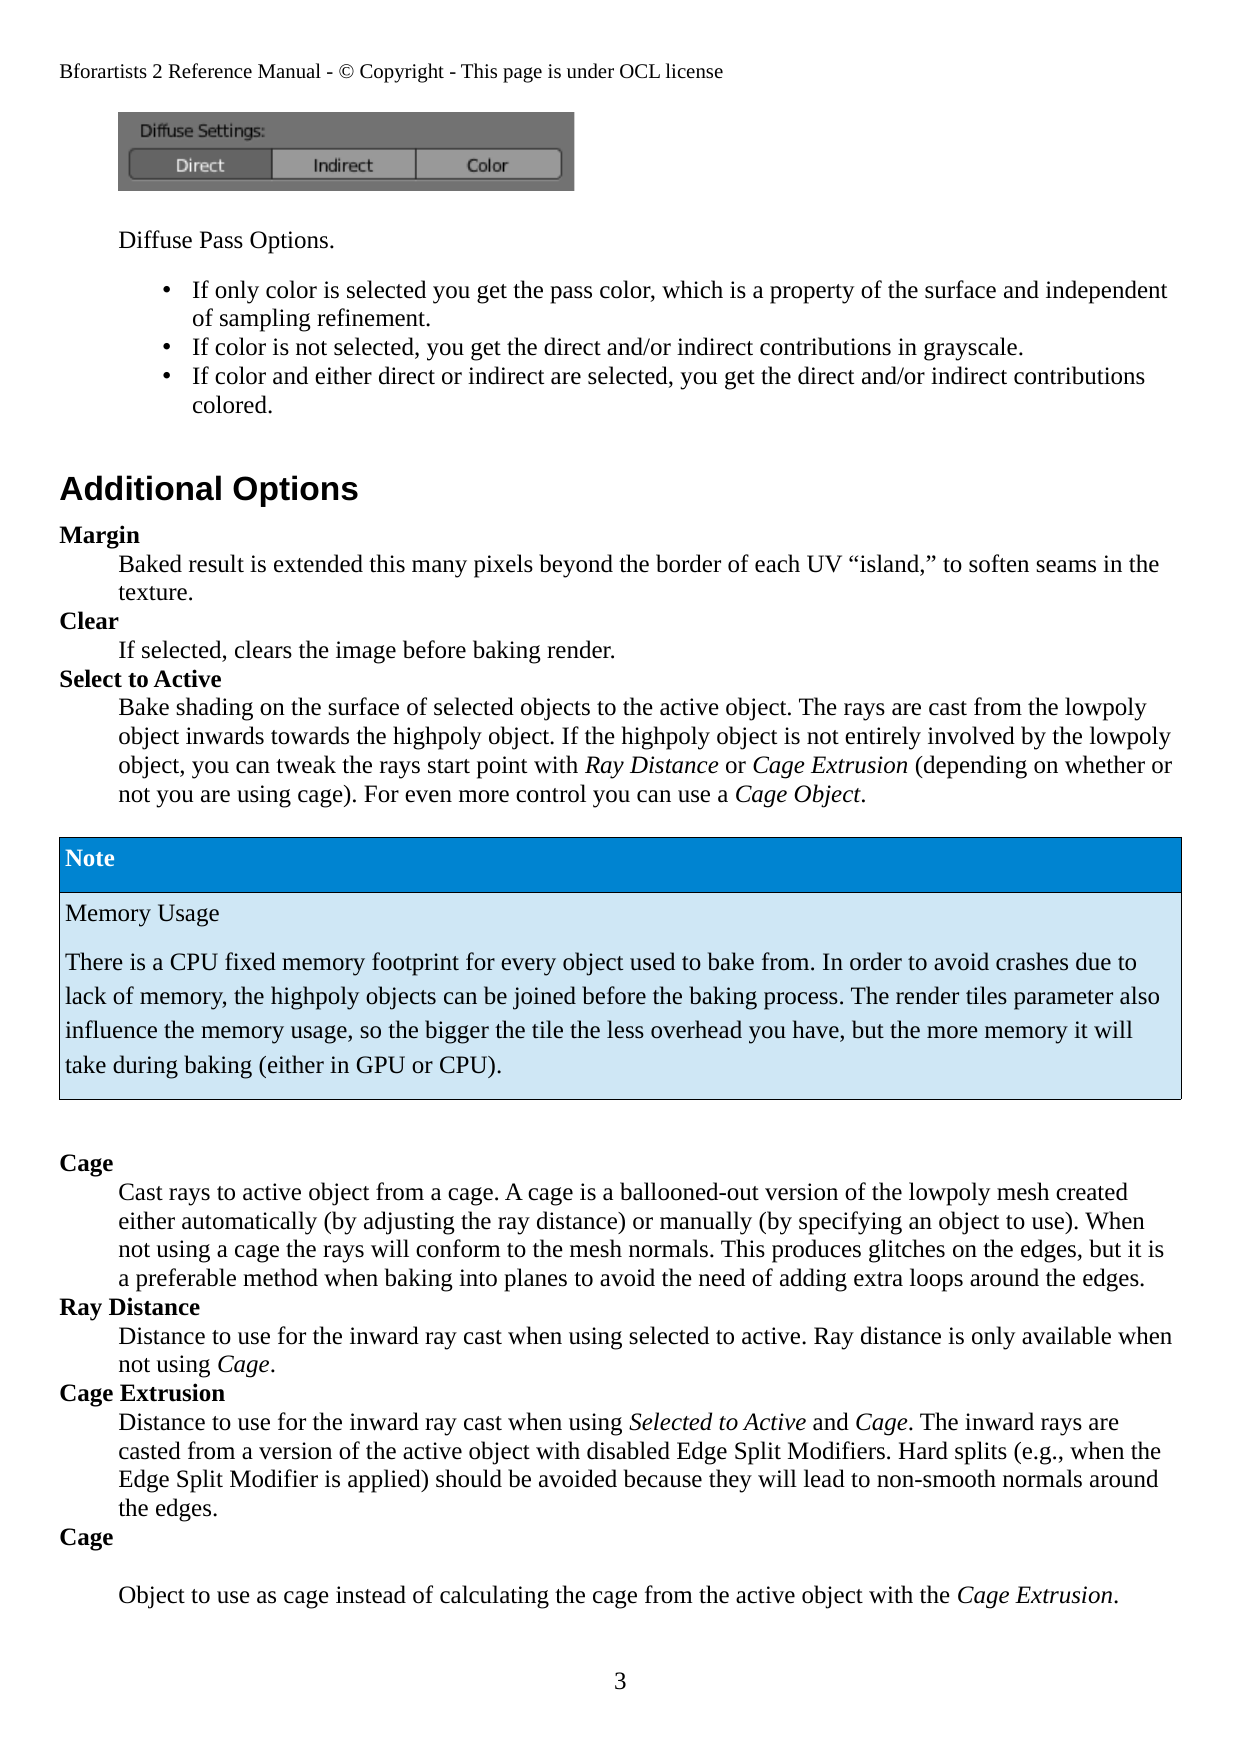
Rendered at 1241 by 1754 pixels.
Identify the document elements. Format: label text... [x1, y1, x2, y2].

list Distance to use for the inward ray cast when using Selected to Active and Cage. The inward rays are casted from a version of the active object with disabled Edge Split Modifiers. Hard splits (e.g., when the Edge Split Modifier is applied) should be avoided because they will lead to non-smooth normals around the edges. [118, 1407, 1181, 1522]
subtitle Cage [59, 1148, 1181, 1177]
text Diffuse Pass Options. [118, 226, 1181, 254]
text Object to use as cage instead of calculating the cage from the active object with the Cage Extrusion. [118, 1580, 1181, 1609]
subtitle Ray Distance [59, 1292, 1181, 1321]
subtitle Cage Extrusion [59, 1378, 1181, 1407]
subtitle Cage [59, 1522, 1181, 1551]
subtitle Clear [59, 606, 1181, 635]
picture [118, 112, 575, 191]
list If only color is selected you get the pass color, which is a property of the surface and independent of sampling refinement. [162, 275, 1181, 332]
table_header Note [60, 838, 1181, 892]
table_cell Memory Usage There is a CPU fixed memory footprint for every object used to bake from. In order to avoid crashes due to lack of memory, the highpoly objects can be joined before the baking process. The render tiles parameter also influence the memory usage, so the bigger the tile the less overhead you have, but the more memory it will take during baking (either in GPU or CPU). [60, 893, 1181, 1099]
list If color and either direct or indirect are selected, you get the direct and/or indirect contributions colored. [162, 361, 1181, 418]
list Cast rays to active object from a cage. A cage is a ballooned-out version of the lowpoly mesh created either automatically (by adjusting the ray distance) or manually (by specifying an object to use). When not using a cage the rays will conform to the mesh normals. This produces glitches on the edges, but it is a preferable method when baking into planes to avoid the need of adding extra loops around the edges. [118, 1177, 1181, 1292]
list Distance to use for the inward ray cast when using selected to active. Ray distance is only available when not using Cage. [118, 1321, 1181, 1378]
list If color is not selected, you get the direct and/or indirect contributions in grayscale. [162, 332, 1181, 361]
subtitle Margin [59, 520, 1181, 549]
subtitle Select to Active [59, 664, 1181, 692]
list Bake shading on the surface of selected objects to the active object. The rays are cast from the lowpoly object inwards towards the highpoly object. If the highpoly object is not entirely involved by the lowpoly object, you can tweak the rays start point with Ray Distance or Cage Extrusion (depending on whether or not you are using cage). For even more control you can use a Cage Object. [118, 692, 1181, 807]
list If selected, clears the image before baking render. [118, 635, 1181, 664]
list Baked result is extended this many pixels beyond the border of each UV “island,” to soften seams in the texture. [118, 549, 1181, 606]
subtitle Additional Options [59, 469, 1181, 507]
